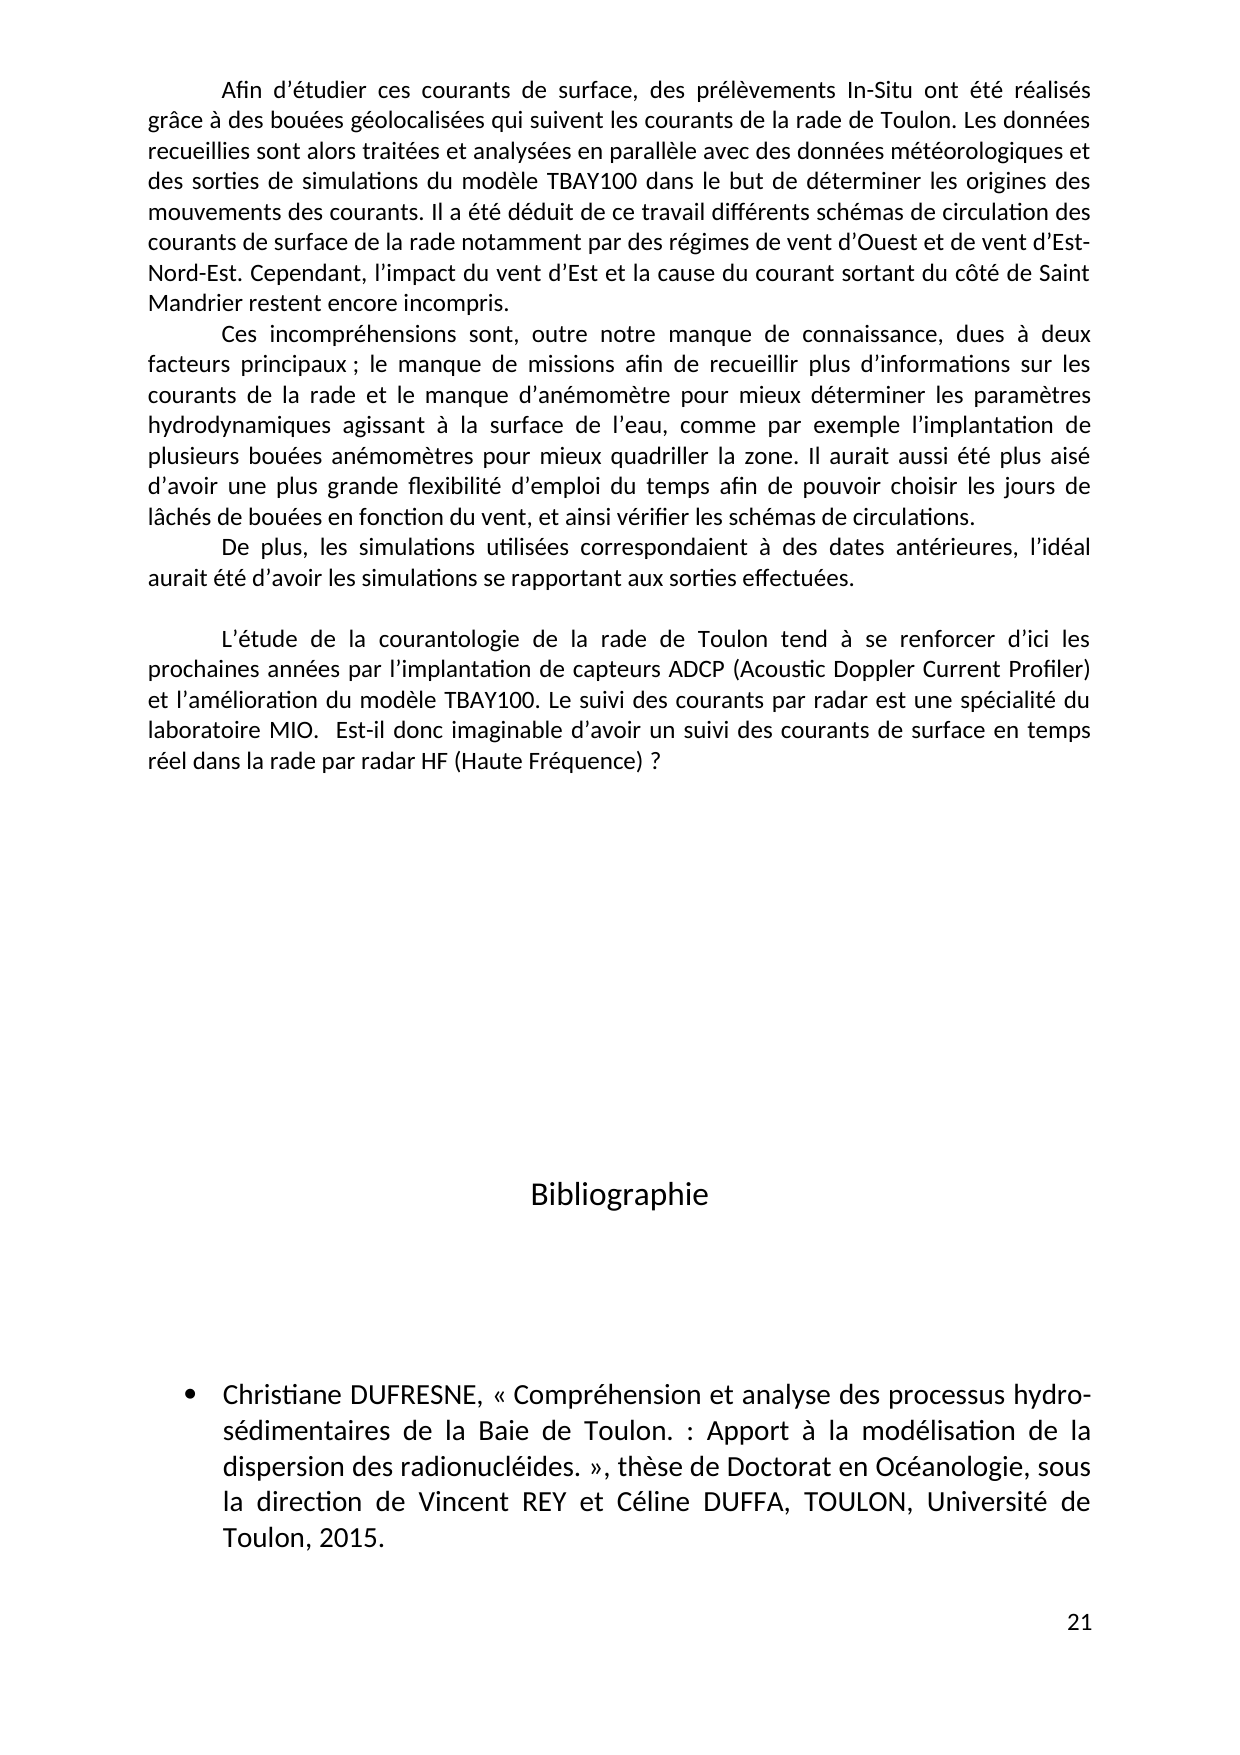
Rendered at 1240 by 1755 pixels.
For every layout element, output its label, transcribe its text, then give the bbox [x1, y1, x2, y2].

text De plus, les simulations utilisées correspondaient à des dates antérieures, l’idéal aurait été d’avoir les simulations se rapportant aux sorties effectuées. [148, 532, 1092, 593]
list Christiane DUFRESNE, « Compréhension et analyse des processus hydro-sédimentaires de la Baie de Toulon. : Apport à la modélisation de la dispersion des radionucléides. », thèse de Doctorat en Océanologie, sous la direction de Vincent REY et Céline DUFFA, TOULON, Université de Toulon, 2015. [185, 1376, 1092, 1554]
text L’étude de la courantologie de la rade de Toulon tend à se renforcer d’ici les prochaines années par l’implantation de capteurs ADCP (Acoustic Doppler Current Profiler) et l’amélioration du modèle TBAY100. Le suivi des courants par radar est une spécialité du laboratoire MIO. Est-il donc imaginable d’avoir un suivi des courants de surface en temps réel dans la rade par radar HF (Haute Fréquence) ? [148, 623, 1092, 776]
text Afin d’étudier ces courants de surface, des prélèvements In-Situ ont été réalisés grâce à des bouées géolocalisées qui suivent les courants de la rade de Toulon. Les données recueillies sont alors traitées et analysées en parallèle avec des données météorologiques et des sorties de simulations du modèle TBAY100 dans le but de déterminer les origines des mouvements des courants. Il a été déduit de ce travail différents schémas de circulation des courants de surface de la rade notamment par des régimes de vent d’Ouest et de vent d’Est-Nord-Est. Cependant, l’impact du vent d’Est et la cause du courant sortant du côté de Saint Mandrier restent encore incompris. [148, 74, 1092, 318]
text Ces incompréhensions sont, outre notre manque de connaissance, dues à deux facteurs principaux ; le manque de missions afin de recueillir plus d’informations sur les courants de la rade et le manque d’anémomètre pour mieux déterminer les paramètres hydrodynamiques agissant à la surface de l’eau, comme par exemple l’implantation de plusieurs bouées anémomètres pour mieux quadriller la zone. Il aurait aussi été plus aisé d’avoir une plus grande flexibilité d’emploi du temps afin de pouvoir choisir les jours de lâchés de bouées en fonction du vent, et ainsi vérifier les schémas de circulations. [148, 318, 1092, 532]
text Bibliographie [148, 1173, 1092, 1213]
